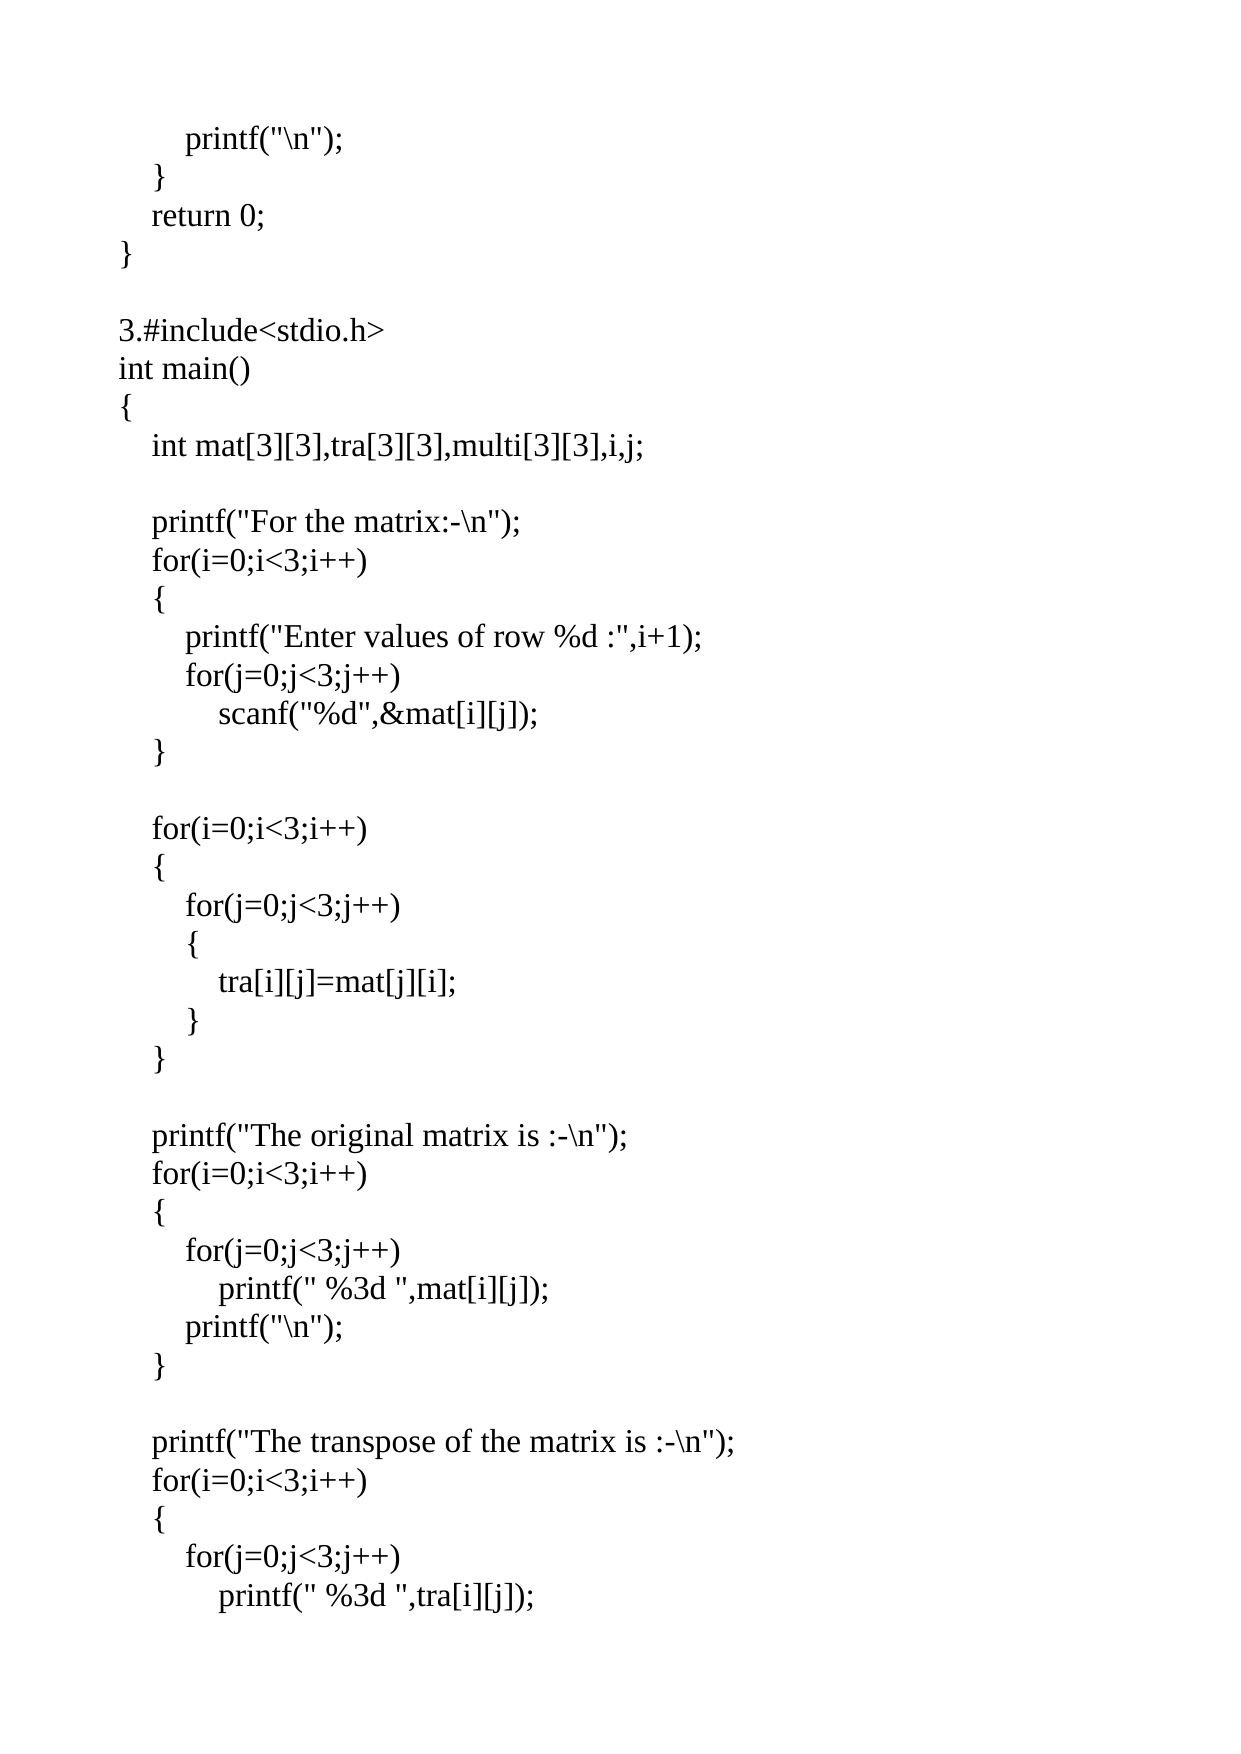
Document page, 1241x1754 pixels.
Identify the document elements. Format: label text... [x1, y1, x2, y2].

text for(i=0;i<3;i++) [118, 540, 1122, 578]
text int mat[3][3],tra[3][3],multi[3][3],i,j; [118, 425, 1122, 463]
text 3.#include<stdio.h> [118, 310, 1122, 348]
text printf("For the matrix:-\n"); [118, 501, 1122, 540]
text printf("\n"); [118, 118, 1122, 156]
text } [118, 1000, 1122, 1038]
text { [118, 1191, 1122, 1230]
text printf("The original matrix is :-\n"); [118, 1115, 1122, 1153]
text int main() [118, 348, 1122, 386]
text { [118, 578, 1122, 616]
text printf(" %3d ",mat[i][j]); [118, 1268, 1122, 1306]
text { [118, 923, 1122, 961]
text } [118, 156, 1122, 195]
text for(i=0;i<3;i++) [118, 808, 1122, 846]
text printf("\n"); [118, 1306, 1122, 1345]
text { [118, 1498, 1122, 1536]
text for(i=0;i<3;i++) [118, 1460, 1122, 1498]
text tra[i][j]=mat[j][i]; [118, 961, 1122, 1000]
text printf("Enter values of row %d :",i+1); [118, 616, 1122, 655]
text } [118, 233, 1122, 271]
text } [118, 731, 1122, 770]
text } [118, 1038, 1122, 1076]
text printf(" %3d ",tra[i][j]); [118, 1575, 1122, 1613]
text return 0; [118, 195, 1122, 233]
text for(j=0;j<3;j++) [118, 655, 1122, 693]
text scanf("%d",&mat[i][j]); [118, 693, 1122, 731]
text for(i=0;i<3;i++) [118, 1153, 1122, 1191]
text printf("The transpose of the matrix is :-\n"); [118, 1421, 1122, 1460]
text { [118, 386, 1122, 425]
text for(j=0;j<3;j++) [118, 1230, 1122, 1268]
text for(j=0;j<3;j++) [118, 1536, 1122, 1575]
text { [118, 846, 1122, 885]
text } [118, 1345, 1122, 1383]
text for(j=0;j<3;j++) [118, 885, 1122, 923]
